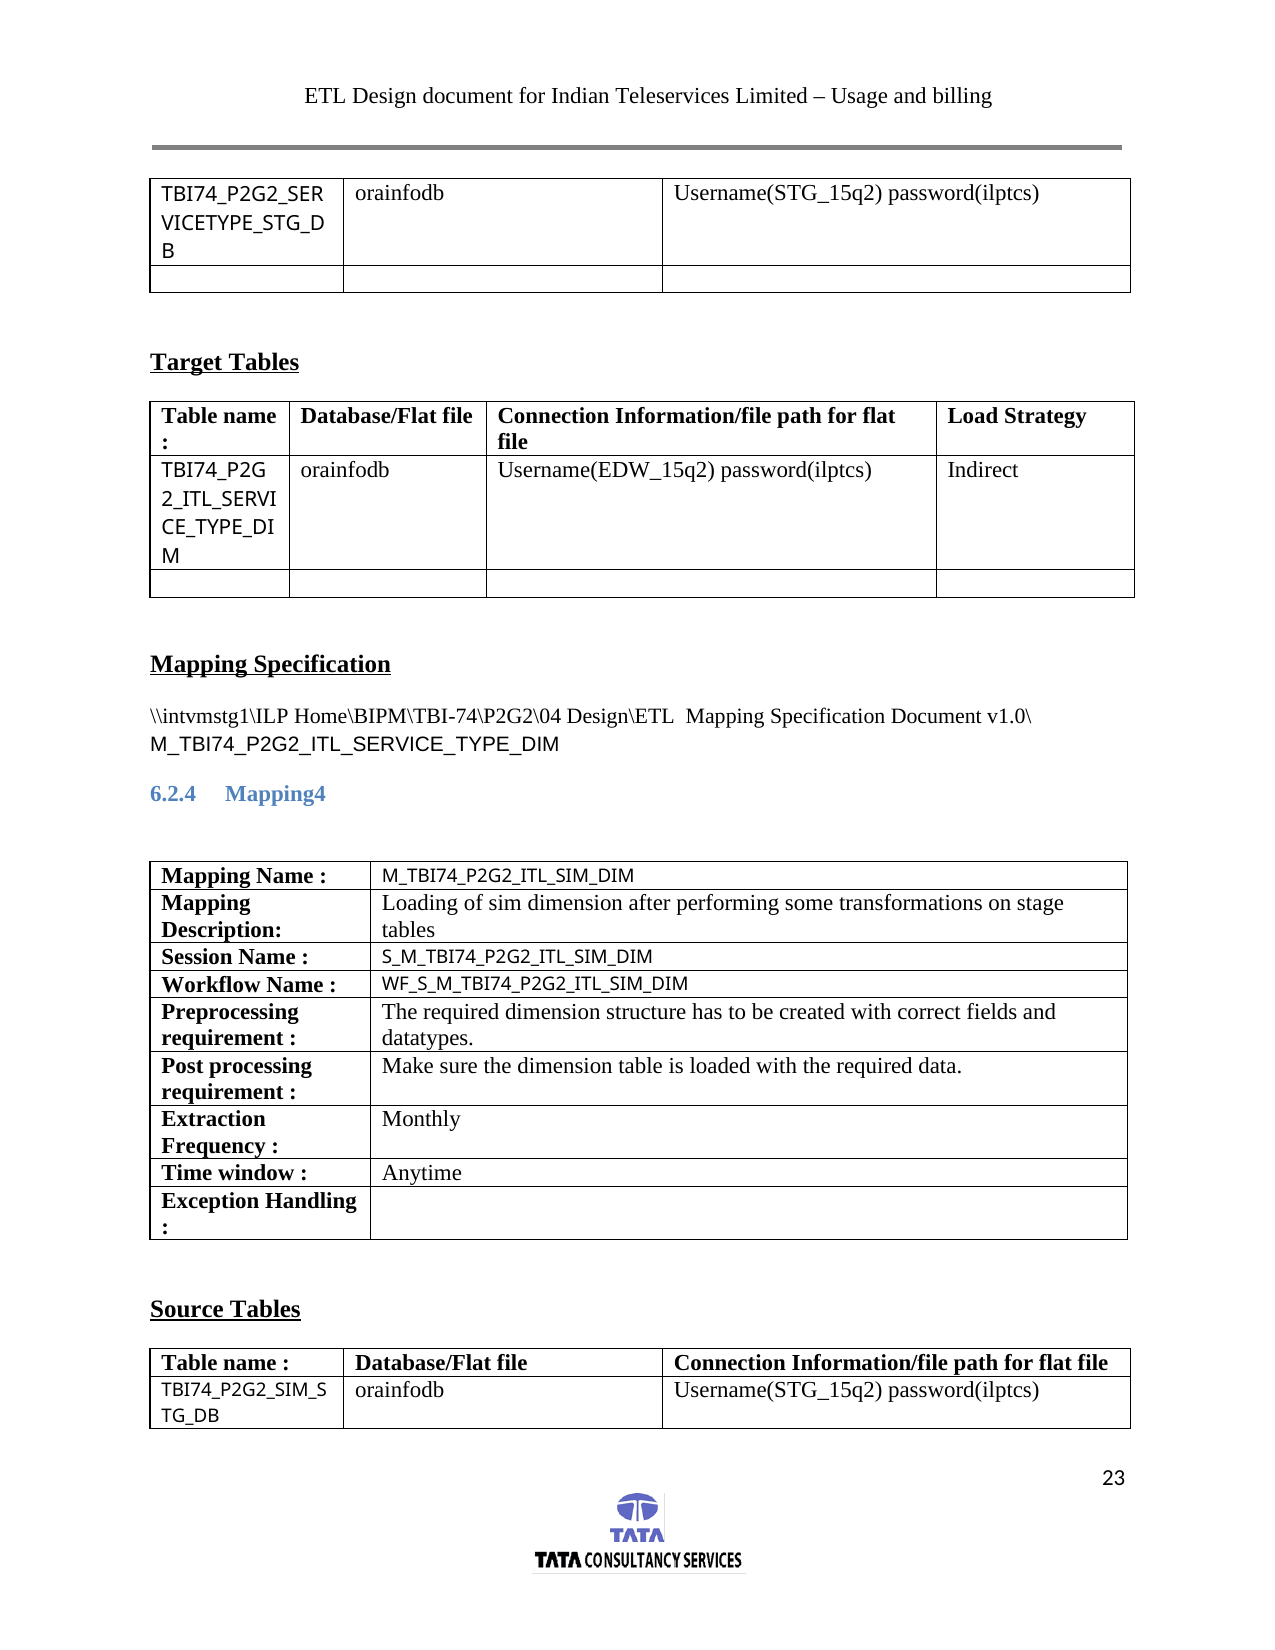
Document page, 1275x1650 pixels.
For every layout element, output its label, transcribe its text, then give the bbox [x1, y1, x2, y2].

table_cell Workflow Name : [151, 971, 370, 997]
table_cell Exception Handling : [151, 1187, 370, 1239]
table_cell TBI74_P2G2_ITL_SERVICE_TYPE_DIM [151, 456, 289, 569]
table_cell [290, 570, 486, 597]
table_header Connection Information/file path for flat file [663, 1349, 1130, 1376]
table_cell Anytime [371, 1159, 1127, 1186]
text Target Tables [150, 347, 1125, 376]
table_cell Time window : [151, 1159, 370, 1186]
table_cell [151, 266, 343, 292]
table_header Database/Flat file [344, 1349, 662, 1376]
table_header Table name : [151, 1349, 343, 1376]
table_cell The required dimension structure has to be created with correct fields and datatypes. [371, 998, 1127, 1051]
table_cell orainfodb [344, 179, 662, 265]
table_cell Loading of sim dimension after performing some transformations on stage tables [371, 890, 1127, 942]
table_cell Username(EDW_15q2) password(ilptcs) [487, 456, 936, 569]
table_cell [487, 570, 936, 597]
table_header Table name : [151, 402, 289, 454]
table_cell Monthly [371, 1106, 1127, 1158]
picture [532, 1544, 748, 1574]
table_cell [937, 570, 1134, 597]
table_cell Extraction Frequency : [151, 1106, 370, 1158]
table_cell Make sure the dimension table is loaded with the required data. [371, 1052, 1127, 1104]
table_header Connection Information/file path for flat file [487, 402, 936, 454]
table_cell [371, 1187, 1127, 1239]
table_cell WF_S_M_TBI74_P2G2_ITL_SIM_DIM [371, 971, 1127, 997]
text Mapping Specification [150, 649, 1125, 678]
table_cell Username(STG_15q2) password(ilptcs) [663, 179, 1130, 265]
table_cell TBI74_P2G2_SIM_STG_DB [151, 1377, 343, 1428]
subtitle Mapping4 [150, 780, 1125, 806]
table_cell Session Name : [151, 943, 370, 969]
table_cell [151, 570, 289, 597]
text \\intvmstg1\ILP Home\BIPM\TBI-74\P2G2\04 Design\ETL Mapping Specification Document v1.0\ M_TBI74_P2G2_ITL_SERVICE_TYPE_DIM [150, 703, 1125, 755]
table_header Load Strategy [937, 402, 1134, 454]
table_cell Indirect [937, 456, 1134, 569]
text Source Tables [150, 1294, 1125, 1323]
table_cell Username(STG_15q2) password(ilptcs) [663, 1377, 1130, 1428]
table_cell Preprocessing requirement : [151, 998, 370, 1051]
picture [610, 1492, 665, 1542]
table_cell TBI74_P2G2_SERVICETYPE_STG_DB [151, 179, 343, 265]
table_header M_TBI74_P2G2_ITL_SIM_DIM [371, 862, 1127, 888]
table_cell [663, 266, 1130, 292]
table_cell orainfodb [290, 456, 486, 569]
table_header Mapping Name : [151, 862, 370, 888]
table_cell Mapping Description: [151, 890, 370, 942]
table_cell orainfodb [344, 1377, 662, 1428]
table_cell Post processing requirement : [151, 1052, 370, 1104]
table_header Database/Flat file [290, 402, 486, 454]
table_cell [344, 266, 662, 292]
table_cell S_M_TBI74_P2G2_ITL_SIM_DIM [371, 943, 1127, 969]
